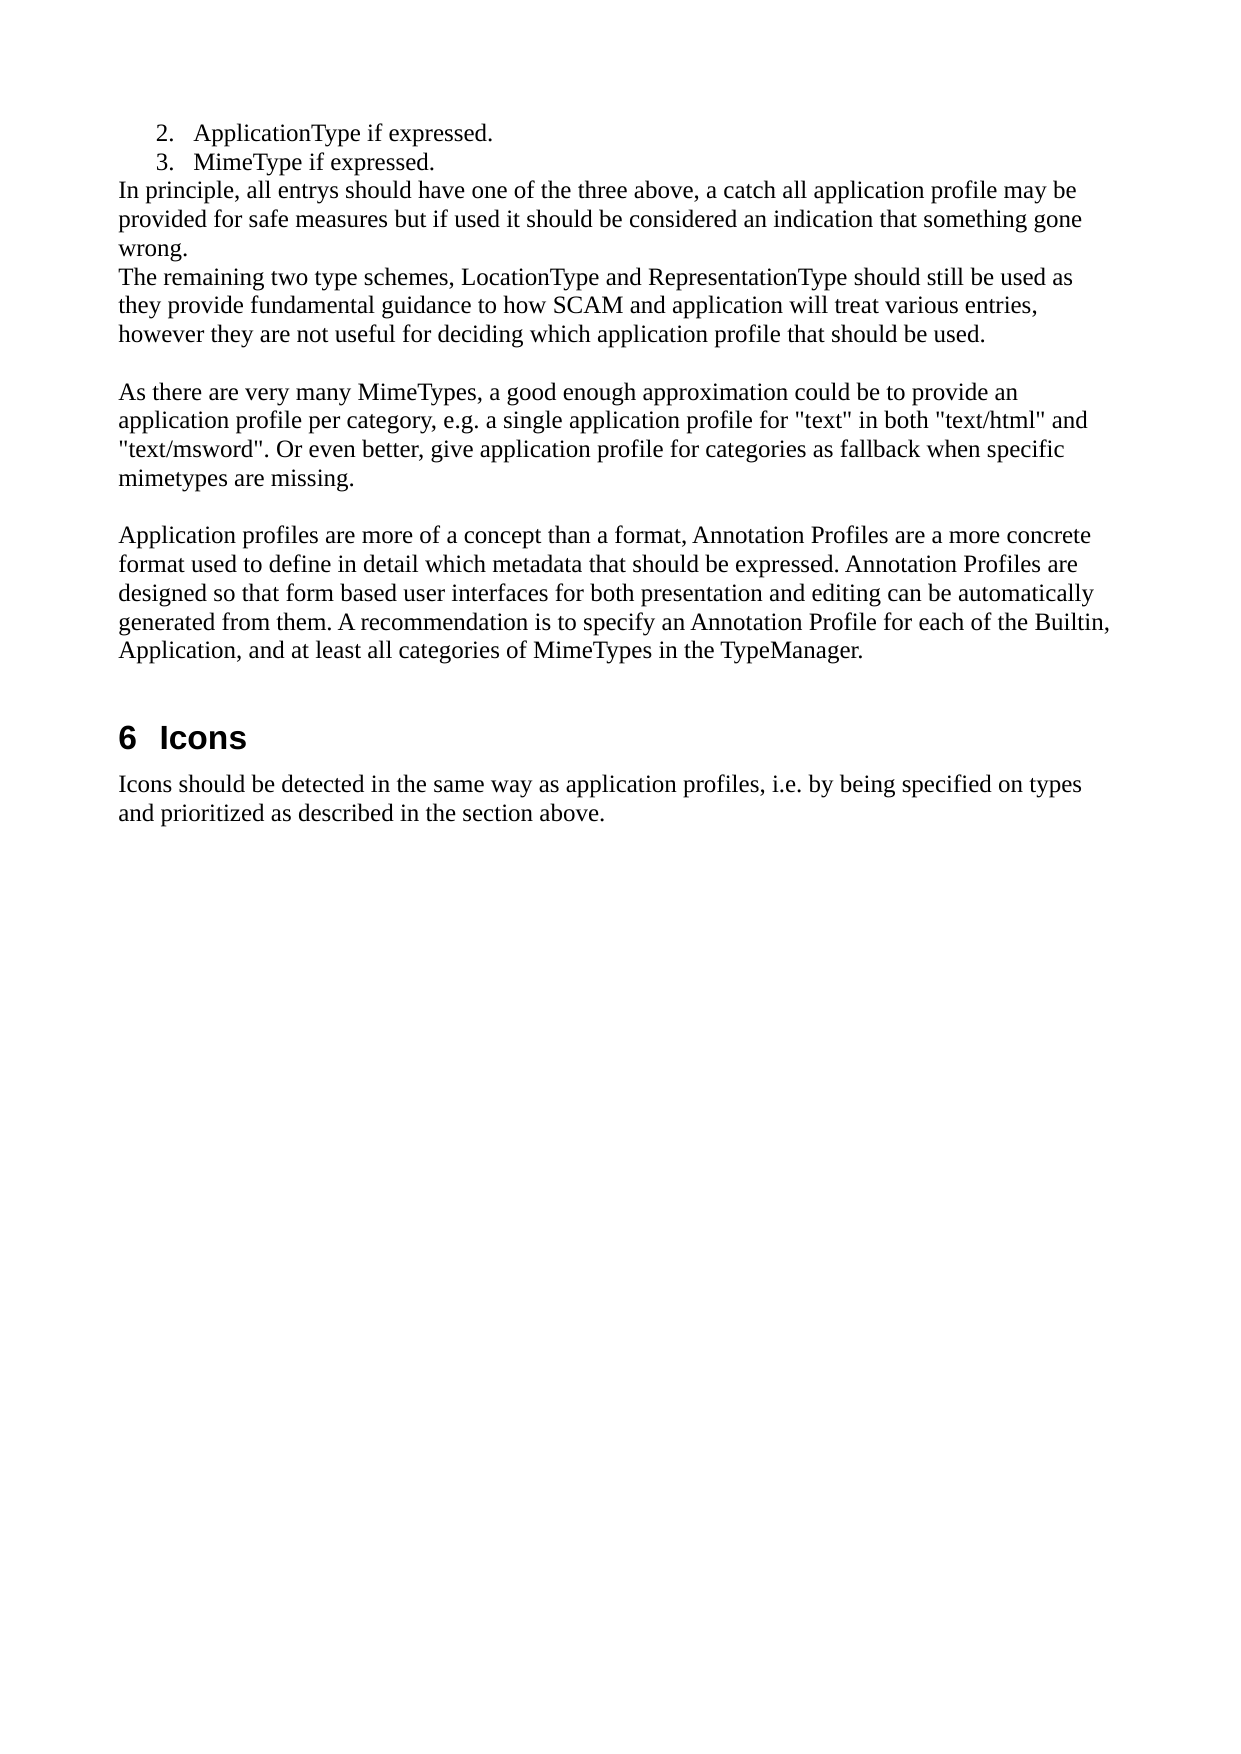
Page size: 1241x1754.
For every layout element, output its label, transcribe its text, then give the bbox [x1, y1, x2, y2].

text As there are very many MimeTypes, a good enough approximation could be to provide an application profile per category, e.g. a single application profile for "text" in both "text/html" and "text/msword". Or even better, give application profile for categories as fallback when specific mimetypes are missing. [118, 377, 1122, 492]
list ApplicationType if expressed. [156, 118, 1122, 147]
list MimeType if expressed. [156, 147, 1122, 176]
text In principle, all entrys should have one of the three above, a catch all application profile may be provided for safe measures but if used it should be considered an indication that something gone wrong. [118, 176, 1122, 262]
subtitle Icons [118, 718, 1122, 757]
text Application profiles are more of a concept than a format, Annotation Profiles are a more concrete format used to define in detail which metadata that should be expressed. Annotation Profiles are designed so that form based user interfaces for both presentation and editing can be automatically generated from them. A recommendation is to specify an Annotation Profile for each of the Builtin, Application, and at least all categories of MimeTypes in the TypeManager. [118, 521, 1122, 664]
text The remaining two type schemes, LocationType and RepresentationType should still be used as they provide fundamental guidance to how SCAM and application will treat various entries, however they are not useful for deciding which application profile that should be used. [118, 262, 1122, 348]
text Icons should be detected in the same way as application profiles, i.e. by being specified on types and prioritized as described in the section above. [118, 769, 1122, 827]
